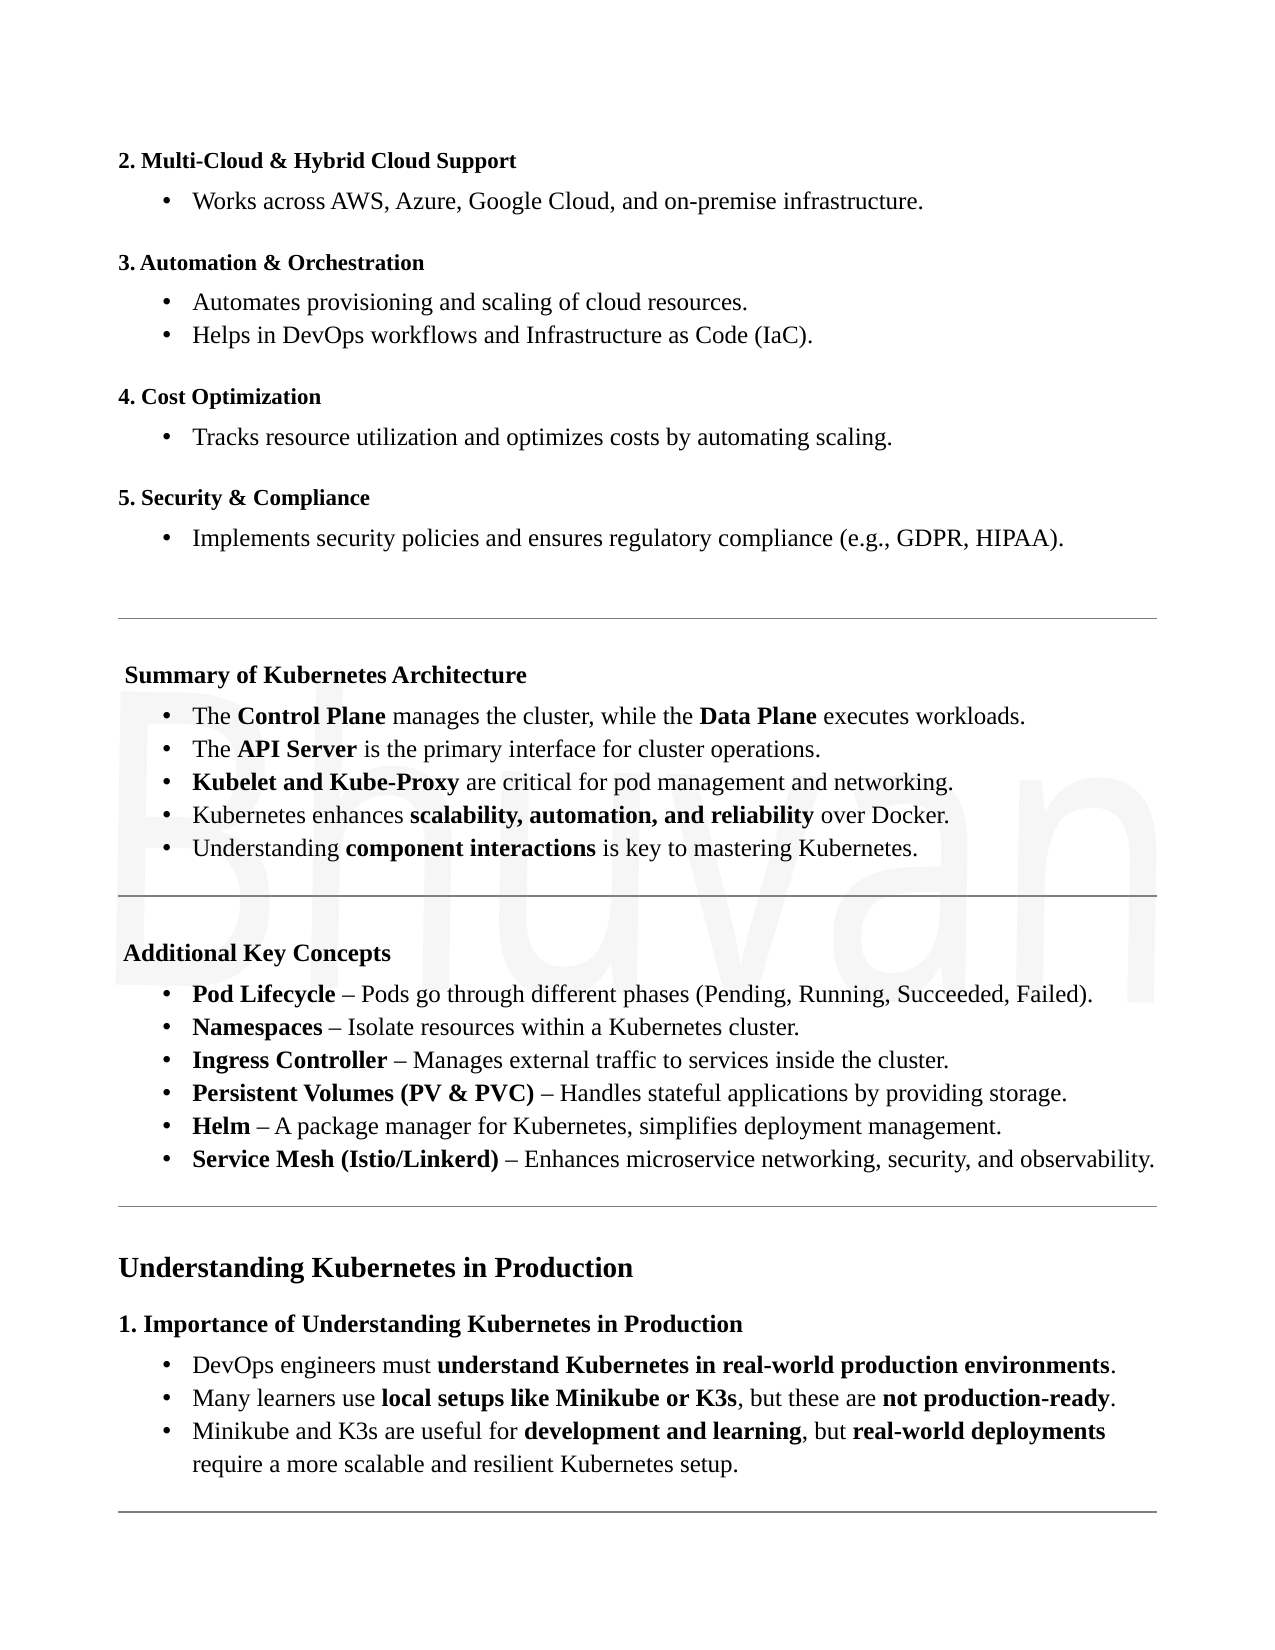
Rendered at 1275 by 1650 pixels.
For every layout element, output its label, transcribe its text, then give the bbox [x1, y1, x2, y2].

subtitle Understanding Kubernetes in Production [118, 1251, 1157, 1284]
list The API Server is the primary interface for cluster operations. [342, 734, 1157, 763]
list The Control Plane manages the cluster, while the Data Plane executes workloads. [233, 701, 315, 730]
list Understanding component interactions is key to mastering Kubernetes. [528, 833, 612, 862]
subtitle 3. Automation & Orchestration [118, 249, 1157, 275]
list Kubernetes enhances scalability, automation, and reliability over Docker. [346, 800, 423, 829]
list Kubernetes enhances scalability, automation, and reliability over Docker. [446, 800, 501, 829]
subtitle Additional Key Concepts [530, 938, 603, 966]
list Understanding component interactions is key to mastering Kubernetes. [1047, 833, 1129, 862]
subtitle 2. Multi-Cloud & Hybrid Cloud Support [118, 148, 1157, 174]
subtitle Additional Key Concepts [450, 938, 506, 966]
list Understanding component interactions is key to mastering Kubernetes. [341, 833, 424, 862]
subtitle Additional Key Concepts [1044, 938, 1128, 966]
list The API Server is the primary interface for cluster operations. [162, 734, 235, 763]
list Kubelet and Kube-Proxy are critical for pod management and networking. [261, 767, 314, 796]
subtitle 5. Security & Compliance [118, 484, 1157, 510]
list Understanding component interactions is key to mastering Kubernetes. [452, 833, 500, 862]
list Understanding component interactions is key to mastering Kubernetes. [227, 833, 313, 862]
list Persistent Volumes (PV & PVC) – Handles stateful applications by providing storage. [162, 1078, 1157, 1107]
list The Control Plane manages the cluster, while the Data Plane executes workloads. [343, 701, 1157, 730]
list Implements security policies and ensures regulatory compliance (e.g., GDPR, HIPAA). [162, 523, 1157, 551]
list Service Mesh (Istio/Linkerd) – Enhances microservice networking, security, and observability. [162, 1144, 1157, 1173]
list Understanding component interactions is key to mastering Kubernetes. [797, 833, 941, 862]
list Helps in DevOps workflows and Infrastructure as Code (IaC). [162, 321, 1157, 349]
list Many learners use local setups like Minikube or K3s, but these are not production-ready. [162, 1383, 1157, 1412]
subtitle Summary of Kubernetes Architecture [118, 660, 1157, 689]
list Kubernetes enhances scalability, automation, and reliability over Docker. [702, 800, 786, 829]
list DevOps engineers must understand Kubernetes in real-world production environments. [162, 1350, 1157, 1379]
subtitle 4. Cost Optimization [118, 383, 1157, 409]
list Understanding component interactions is key to mastering Kubernetes. [639, 833, 689, 862]
list Works across AWS, Azure, Google Cloud, and on-premise infrastructure. [162, 186, 1157, 215]
list Kubelet and Kube-Proxy are critical for pod management and networking. [412, 767, 1157, 796]
subtitle Additional Key Concepts [862, 938, 935, 966]
list Kubernetes enhances scalability, automation, and reliability over Docker. [807, 800, 939, 829]
list Helm – A package manager for Kubernetes, simplifies deployment management. [162, 1111, 1157, 1140]
list Kubernetes enhances scalability, automation, and reliability over Docker. [231, 800, 313, 829]
list Understanding component interactions is key to mastering Kubernetes. [968, 833, 1018, 862]
list Kubernetes enhances scalability, automation, and reliability over Docker. [528, 800, 613, 829]
list Automates provisioning and scaling of cloud resources. [162, 287, 1157, 316]
list Tracks resource utilization and optimizes costs by automating scaling. [162, 422, 1157, 450]
list Ingress Controller – Manages external traffic to services inside the cluster. [162, 1045, 1157, 1074]
list Kubernetes enhances scalability, automation, and reliability over Docker. [960, 800, 1019, 829]
list Understanding component interactions is key to mastering Kubernetes. [711, 833, 776, 862]
subtitle Additional Key Concepts [766, 938, 836, 966]
subtitle 1. Importance of Understanding Kubernetes in Production [118, 1309, 1157, 1338]
list The API Server is the primary interface for cluster operations. [261, 734, 315, 763]
subtitle Additional Key Concepts [144, 938, 229, 954]
list Pod Lifecycle – Pods go through different phases (Pending, Running, Succeeded, Failed). [162, 979, 1157, 1008]
list Kubelet and Kube-Proxy are critical for pod management and networking. [162, 767, 236, 796]
subtitle Additional Key Concepts [339, 938, 423, 966]
list Minikube and K3s are useful for development and learning, but real-world deployments require a more scalable and resilient Kubernetes setup. [162, 1416, 1157, 1478]
list Namespaces – Isolate resources within a Kubernetes cluster. [162, 1012, 1157, 1041]
subtitle Additional Key Concepts [249, 938, 311, 966]
subtitle Additional Key Concepts [966, 938, 1016, 966]
subtitle Additional Key Concepts [638, 938, 716, 966]
